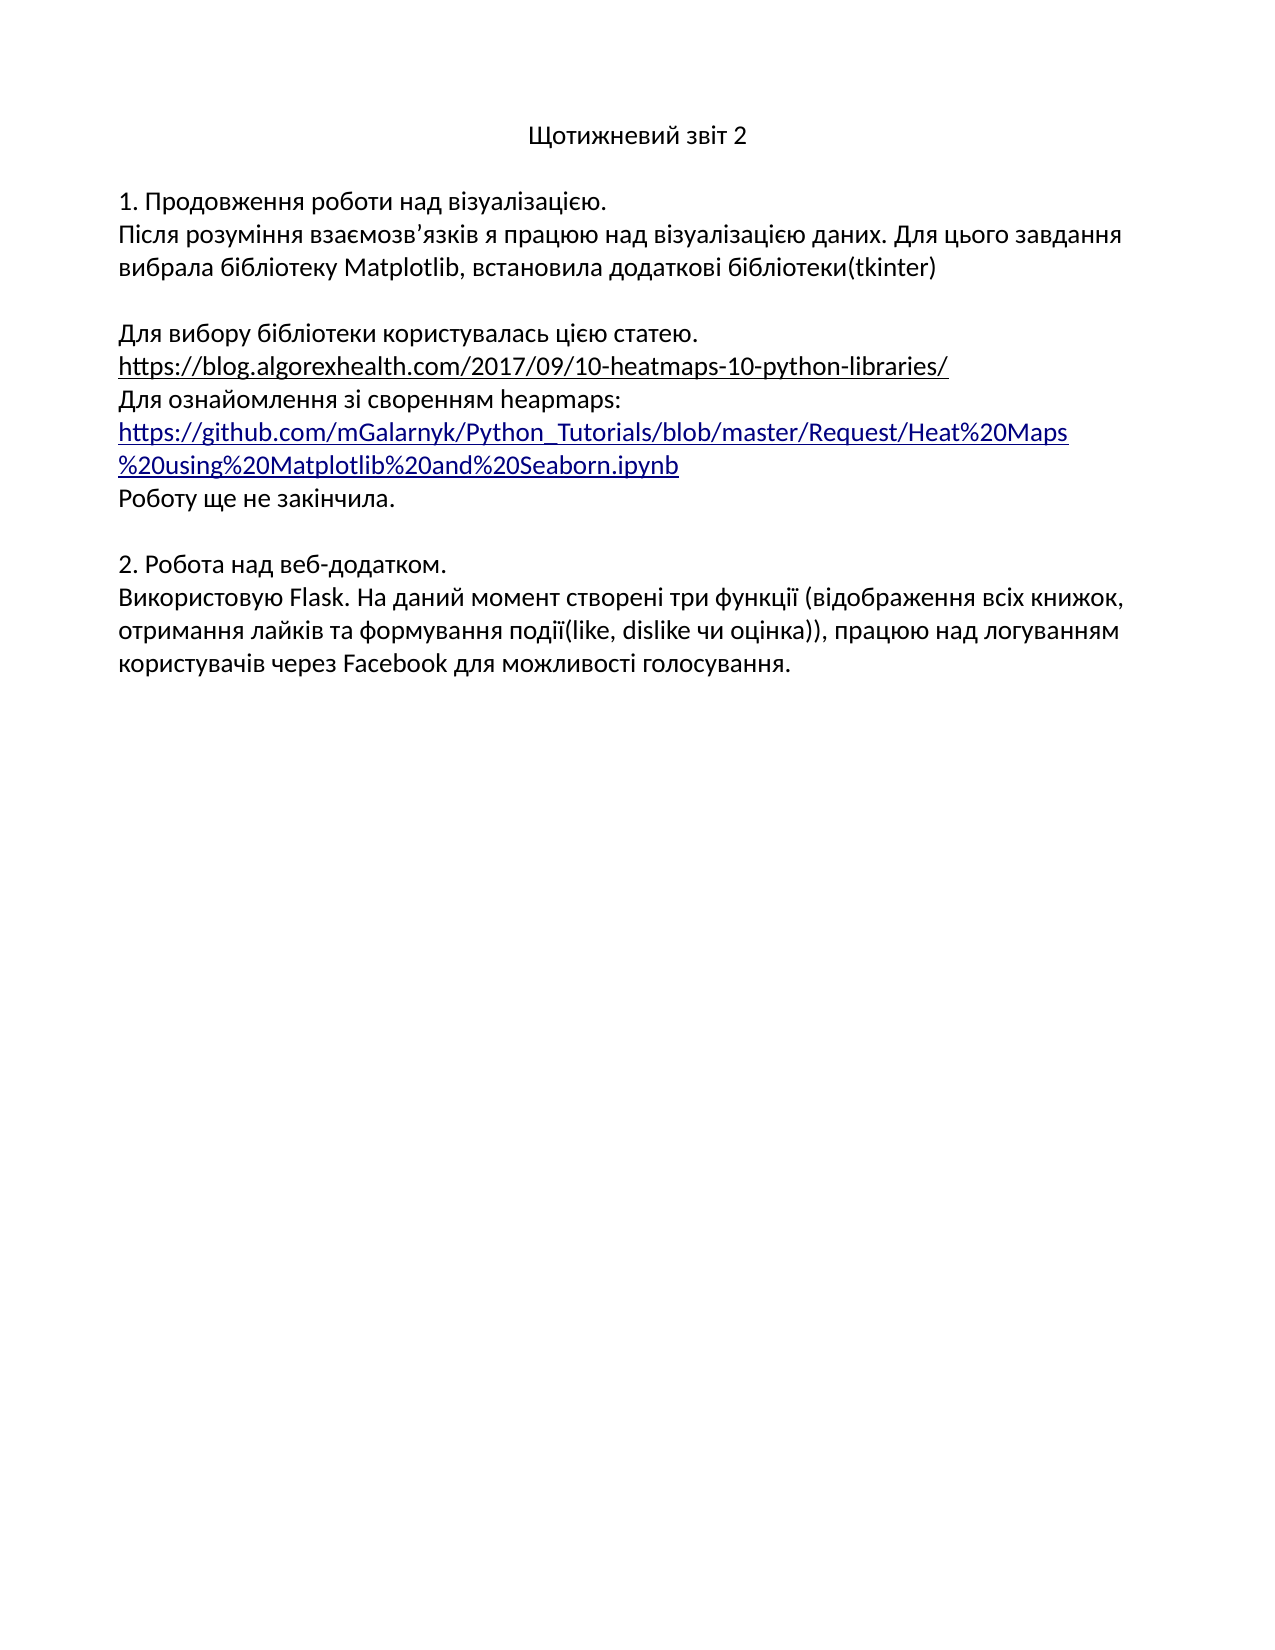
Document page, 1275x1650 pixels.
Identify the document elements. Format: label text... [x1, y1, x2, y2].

text Щотижневий звіт 2 [118, 118, 1157, 151]
text Для вибору бібліотеки користувалась цією статею. [118, 316, 1157, 349]
text Для ознайомлення зі своренням heapmaps: https://github.com/mGalarnyk/Python_Tutorials/blob/master/Request/Heat%20Maps%20using%20Matplotlib%20and%20Seaborn.ipynb [118, 382, 1157, 481]
text https://blog.algorexhealth.com/2017/09/10-heatmaps-10-python-libraries/ [118, 349, 1157, 382]
text 1. Продовження роботи над візуалізацією. [118, 184, 1157, 217]
text 2. Робота над веб-додатком. [118, 547, 1157, 580]
text Після розуміння взаємозв’язків я працюю над візуалізацією даних. Для цього завдання вибрала бібліотеку Matplotlib, встановила додаткові бібліотеки(tkinter) [118, 217, 1157, 283]
text Використовую Flask. На даний момент створені три функції (відображення всіх книжок, отримання лайків та формування події(like, dislike чи оцінка)), працюю над логуванням користувачів через Facebook для можливості голосування. [118, 580, 1157, 679]
text Роботу ще не закінчила. [118, 481, 1157, 514]
